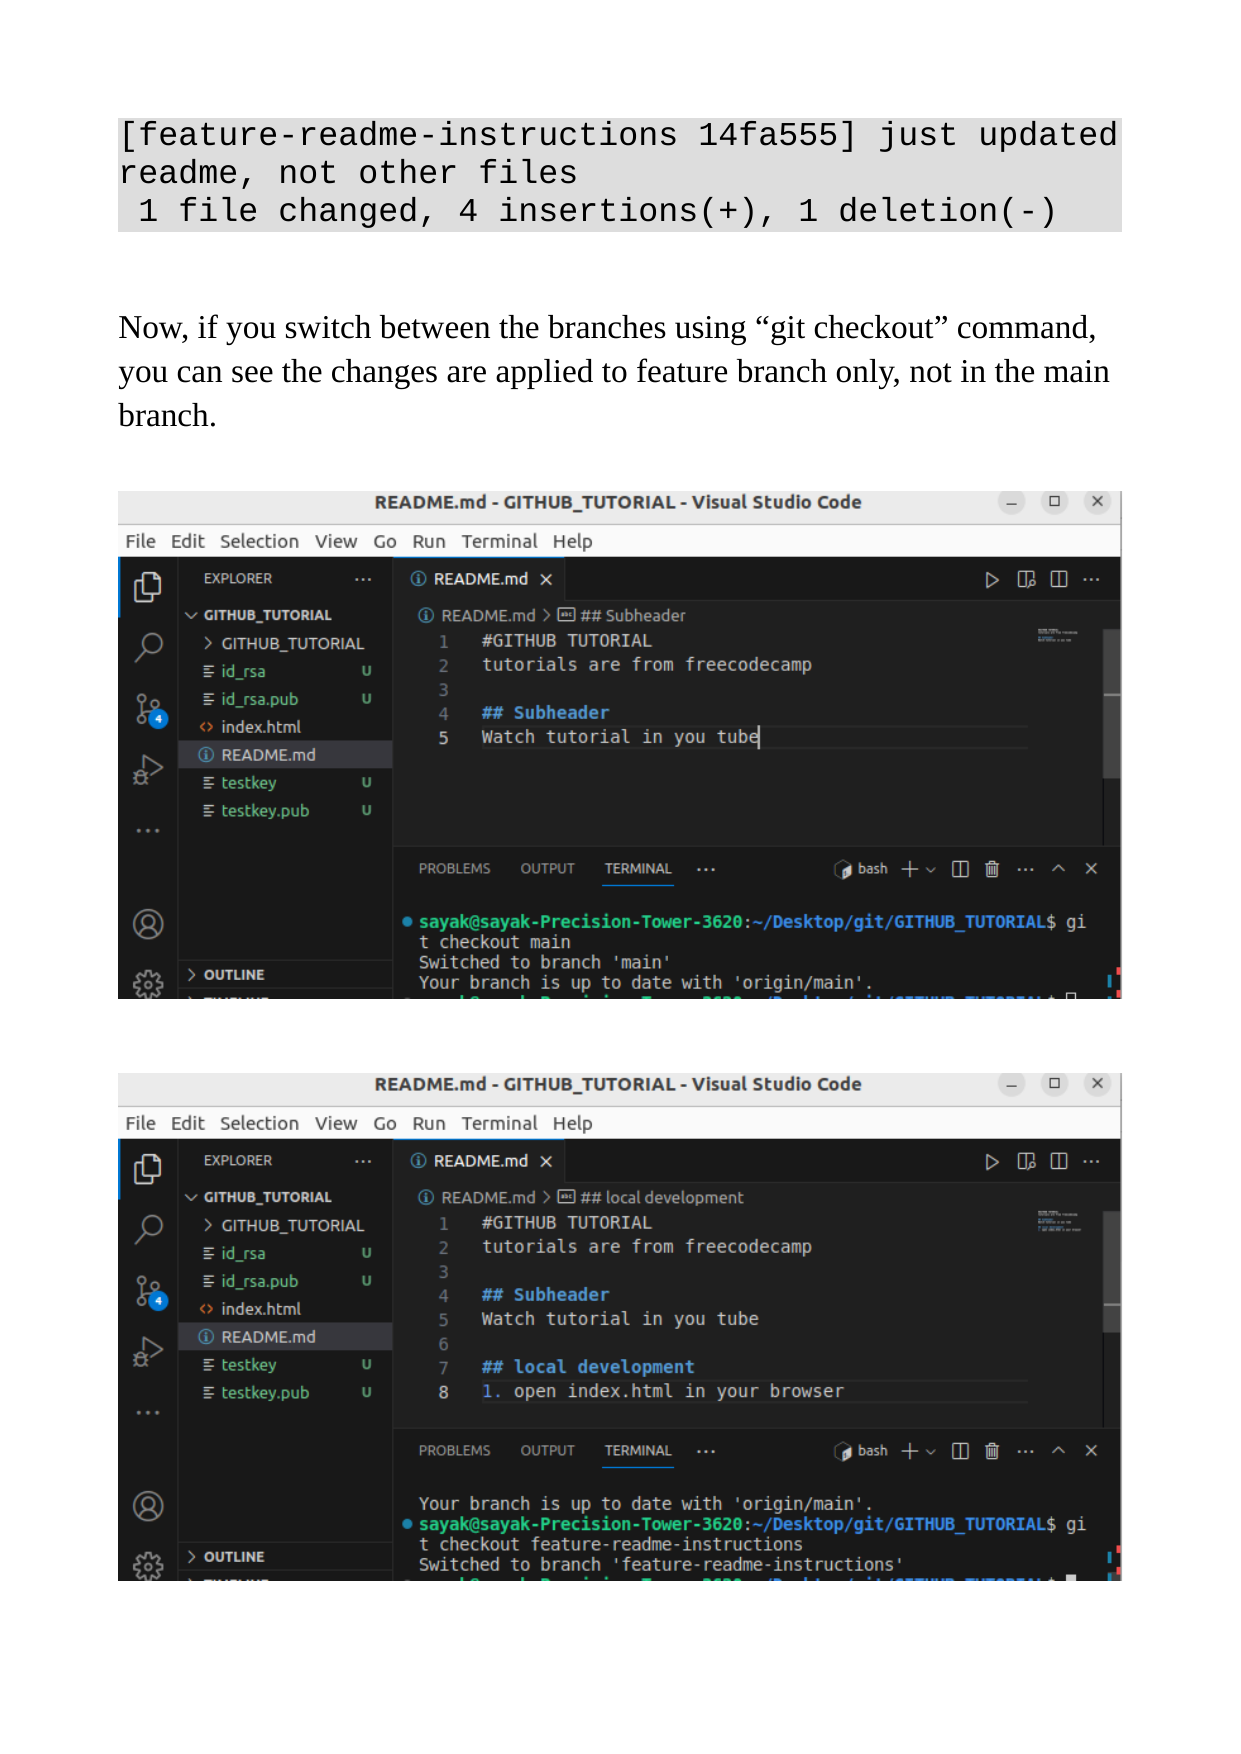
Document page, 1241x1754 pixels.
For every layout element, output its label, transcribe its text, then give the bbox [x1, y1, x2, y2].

text 1 file changed, 4 insertions(+), 1 deletion(-) [118, 194, 1122, 232]
text Now, if you switch between the branches using “git checkout” command, you can see the changes are applied to feature branch only, not in the main branch. [118, 307, 1122, 434]
text [feature-readme-instructions 14fa555] just updated readme, not other files [118, 118, 1122, 194]
